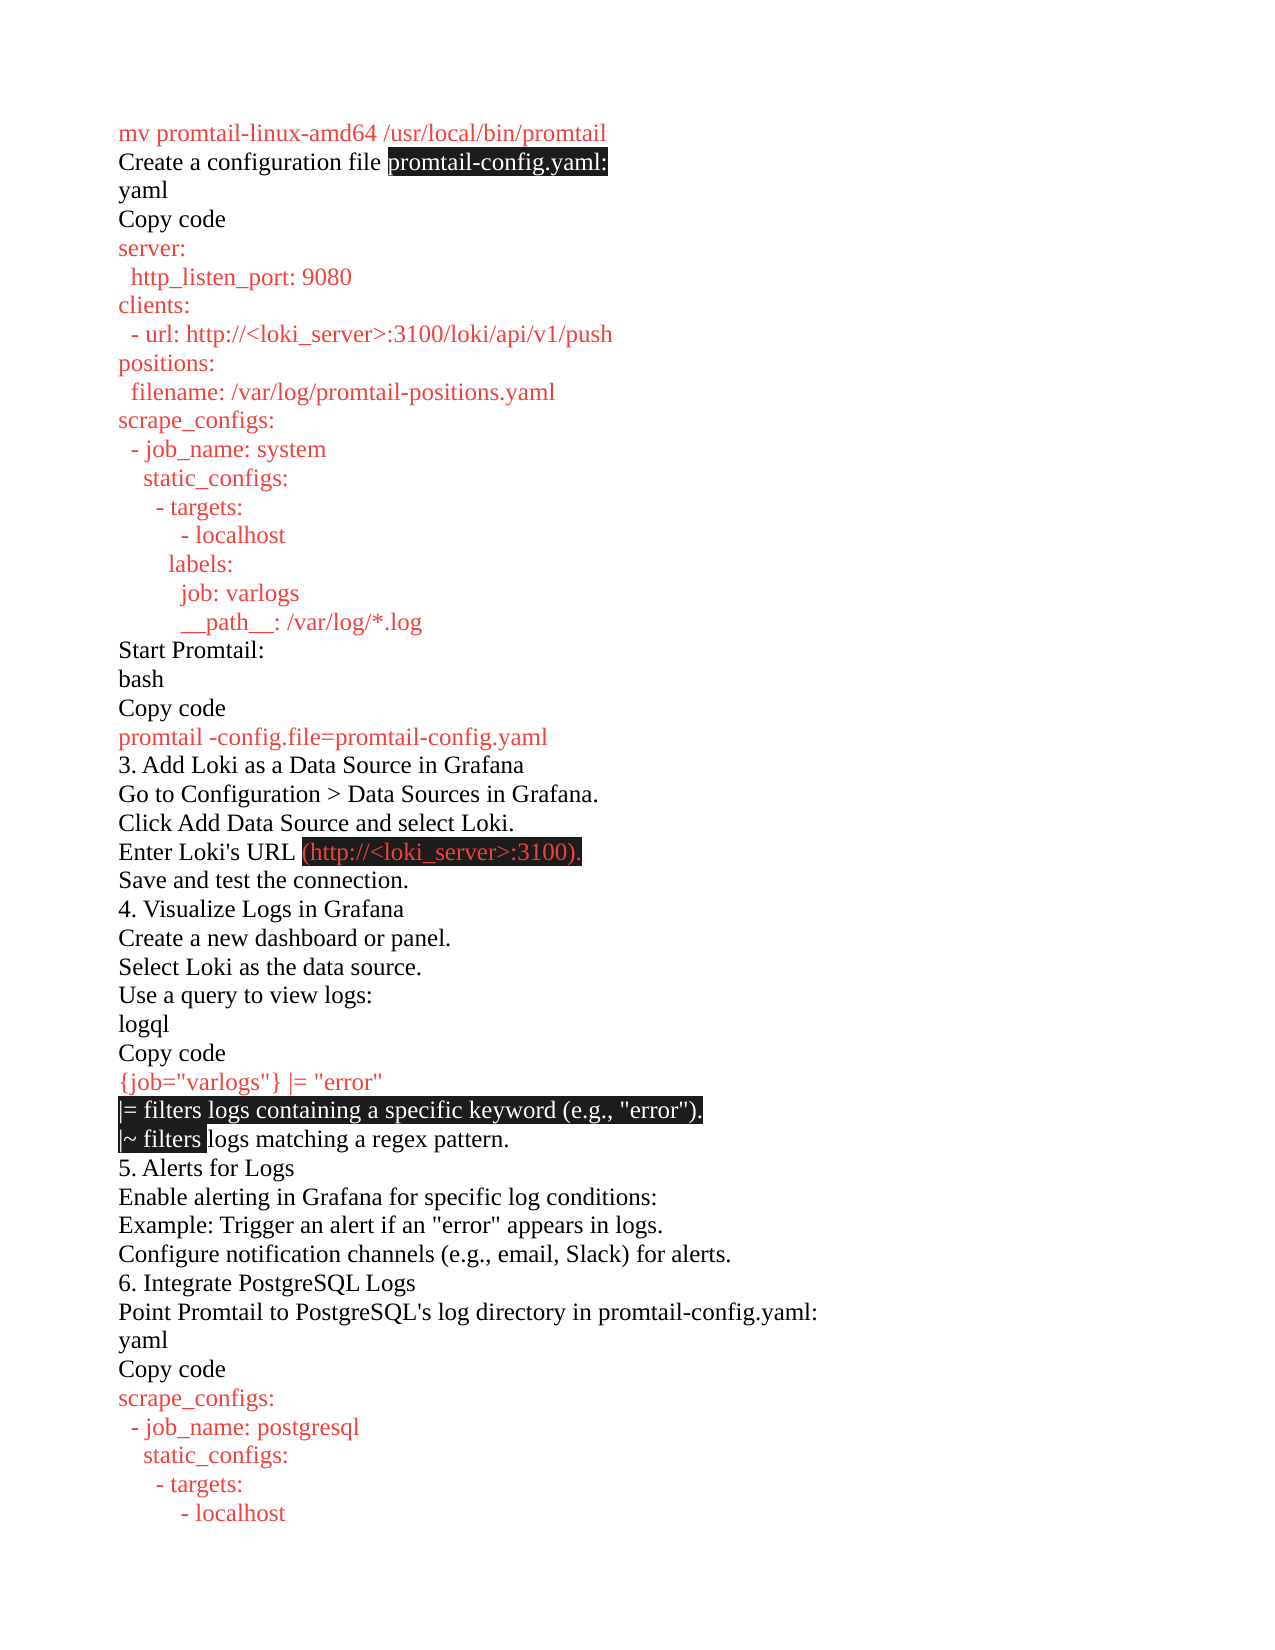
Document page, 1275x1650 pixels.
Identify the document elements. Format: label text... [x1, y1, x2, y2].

text Point Promtail to PostgreSQL's log directory in promtail-config.yaml: [118, 1297, 1157, 1326]
text positions: [118, 348, 1157, 377]
text static_configs: [118, 1441, 1157, 1469]
text scrape_configs: [118, 406, 1157, 434]
text Select Loki as the data source. [118, 952, 1157, 981]
text Configure notification channels (e.g., email, Slack) for alerts. [118, 1239, 1157, 1268]
text - localhost [118, 1498, 1157, 1527]
text yaml [118, 1326, 1157, 1354]
text |= filters logs containing a specific keyword (e.g., "error"). [118, 1096, 1157, 1124]
text Copy code [118, 693, 1157, 722]
text Create a configuration file promtail-config.yaml: [118, 147, 1157, 176]
text Copy code [118, 1354, 1157, 1383]
text 6. Integrate PostgreSQL Logs [118, 1268, 1157, 1297]
text - url: http://<loki_server>:3100/loki/api/v1/push [118, 319, 1157, 348]
text http_listen_port: 9080 [118, 262, 1157, 291]
text scrape_configs: [118, 1383, 1157, 1412]
text promtail -config.file=promtail-config.yaml [118, 722, 1157, 751]
text Example: Trigger an alert if an "error" appears in logs. [118, 1211, 1157, 1239]
text 3. Add Loki as a Data Source in Grafana [118, 751, 1157, 779]
text - targets: [118, 492, 1157, 521]
text - localhost [118, 521, 1157, 549]
text job: varlogs [118, 578, 1157, 607]
text filename: /var/log/promtail-positions.yaml [118, 377, 1157, 406]
text Go to Configuration > Data Sources in Grafana. [118, 779, 1157, 808]
text mv promtail-linux-amd64 /usr/local/bin/promtail [118, 118, 1157, 147]
text Enter Loki's URL (http://<loki_server>:3100). [118, 837, 1157, 866]
text Copy code [118, 1038, 1157, 1067]
text Copy code [118, 204, 1157, 233]
text 5. Alerts for Logs [118, 1153, 1157, 1182]
text Click Add Data Source and select Loki. [118, 808, 1157, 837]
text Save and test the connection. [118, 866, 1157, 894]
text 4. Visualize Logs in Grafana [118, 894, 1157, 923]
text static_configs: [118, 463, 1157, 492]
text Use a query to view logs: [118, 981, 1157, 1009]
text Start Promtail: [118, 636, 1157, 664]
text Create a new dashboard or panel. [118, 923, 1157, 952]
text yaml [118, 176, 1157, 204]
text logql [118, 1009, 1157, 1038]
text labels: [118, 549, 1157, 578]
text - targets: [118, 1469, 1157, 1498]
text clients: [118, 291, 1157, 319]
text {job="varlogs"} |= "error" [118, 1067, 1157, 1096]
text server: [118, 233, 1157, 262]
text Enable alerting in Grafana for specific log conditions: [118, 1182, 1157, 1211]
text |~ filters logs matching a regex pattern. [118, 1124, 1157, 1153]
text __path__: /var/log/*.log [118, 607, 1157, 636]
text - job_name: postgresql [118, 1412, 1157, 1441]
text - job_name: system [118, 434, 1157, 463]
text bash [118, 664, 1157, 693]
